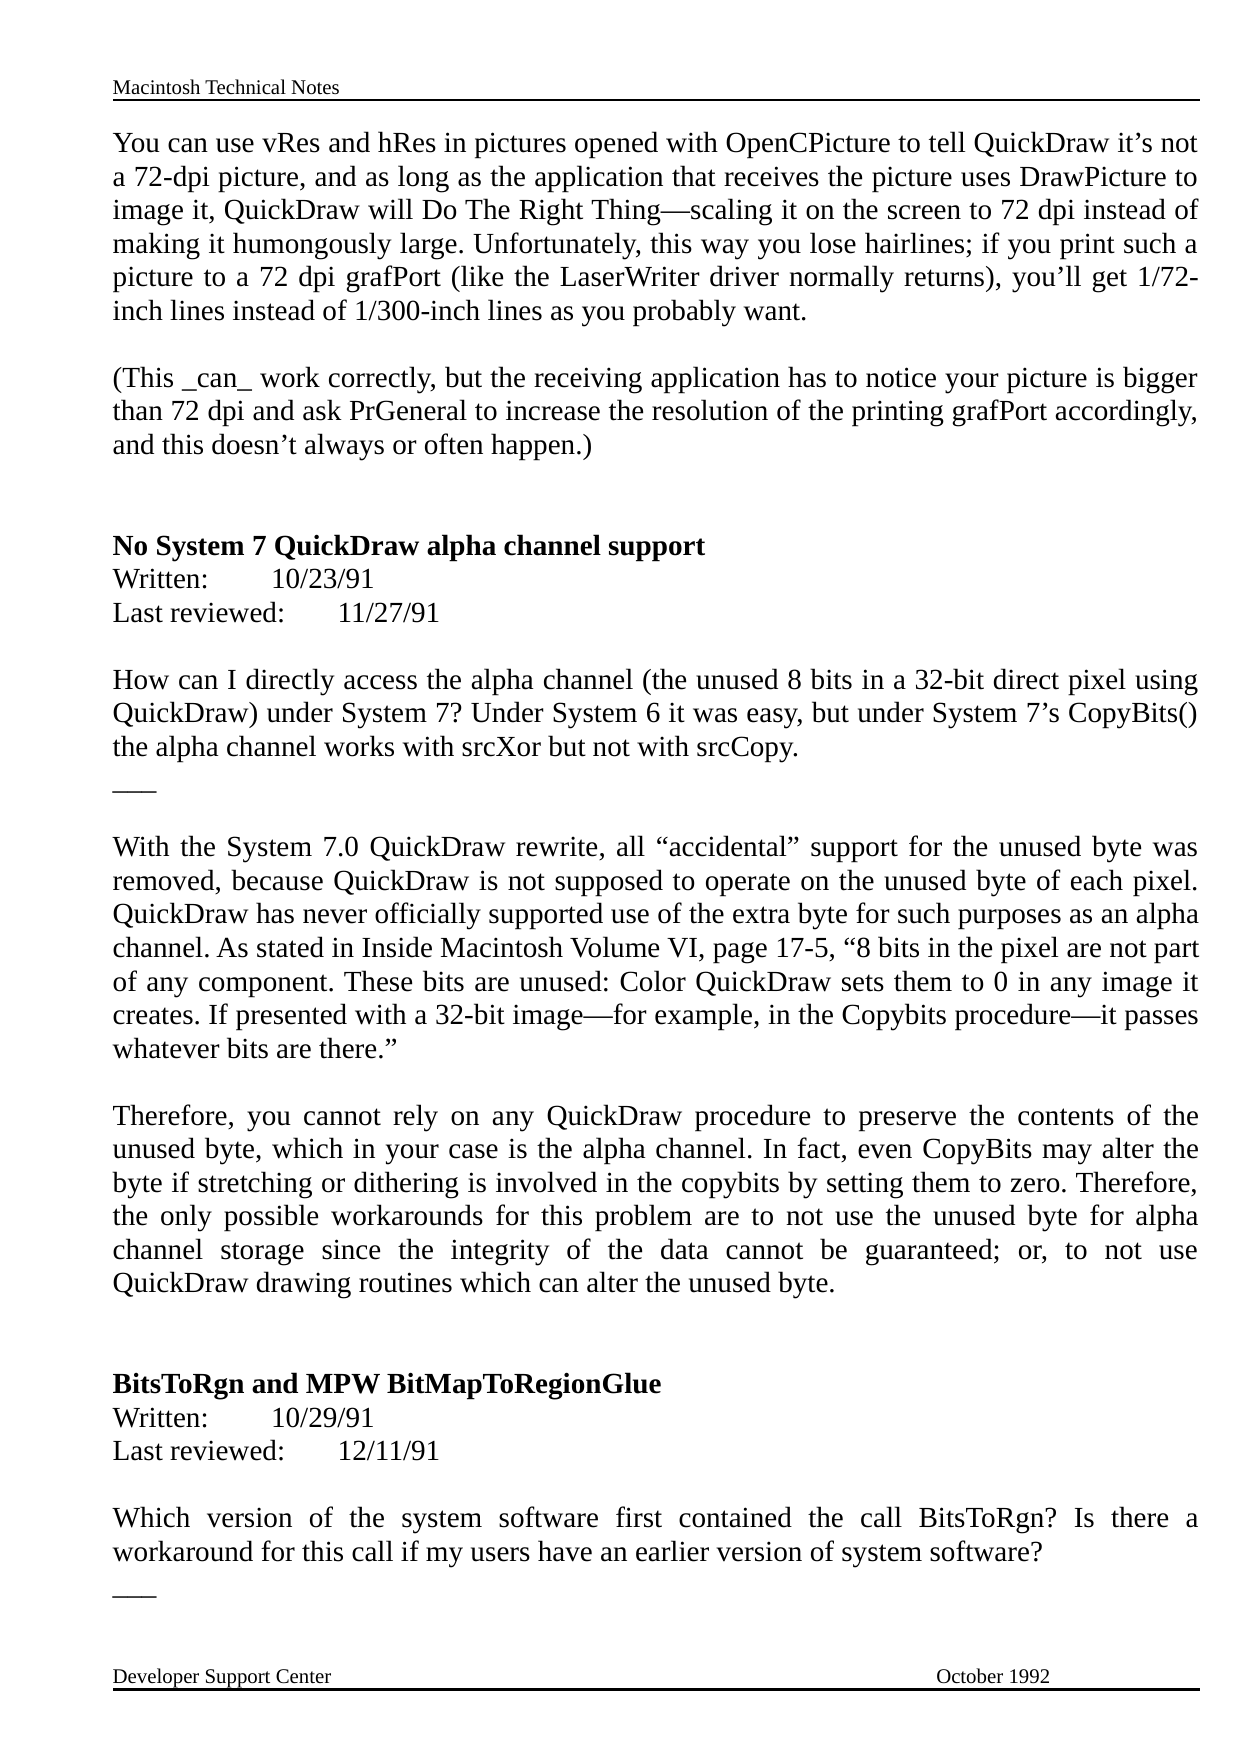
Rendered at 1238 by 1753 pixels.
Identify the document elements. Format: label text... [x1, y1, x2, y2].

text Written: 10/29/91 [112, 1400, 1200, 1433]
text With the System 7.0 QuickDraw rewrite, all “accidental” support for the unused byte was removed, because QuickDraw is not supposed to operate on the unused byte of each pixel. QuickDraw has never officially supported use of the extra byte for such purposes as an alpha channel. As stated in Inside Macintosh Volume VI, page 17-5, “8 bits in the pixel are not part of any component. These bits are unused: Color QuickDraw sets them to 0 in any image it creates. If presented with a 32-bit image—for example, in the Copybits procedure—it passes whatever bits are there.” [112, 829, 1200, 1064]
text Last reviewed: 11/27/91 [112, 595, 1200, 628]
text Which version of the system software first contained the call BitsToRgn? Is there a workaround for this call if my users have an earlier version of system software? [112, 1500, 1200, 1567]
text Last reviewed: 12/11/91 [112, 1433, 1200, 1467]
text Therefore, you cannot rely on any QuickDraw procedure to preserve the contents of the unused byte, which in your case is the alpha channel. In fact, even CopyBits may alter the byte if stretching or dithering is involved in the copybits by setting them to zero. Therefore, the only possible workarounds for this problem are to not use the unused byte for alpha channel storage since the integrity of the data cannot be guaranteed; or, to not use QuickDraw drawing routines which can alter the unused byte. [112, 1098, 1200, 1299]
text ___ [112, 1567, 1200, 1601]
text ___ [112, 762, 1200, 796]
text How can I directly access the alpha channel (the unused 8 bits in a 32-bit direct pixel using QuickDraw) under System 7? Under System 6 it was easy, but under System 7’s CopyBits() the alpha channel works with srcXor but not with srcCopy. [112, 662, 1200, 762]
text No System 7 QuickDraw alpha channel support [112, 528, 1200, 561]
text BitsToRgn and MPW BitMapToRegionGlue [112, 1366, 1200, 1400]
text Written: 10/23/91 [112, 561, 1200, 595]
text (This _can_ work correctly, but the receiving application has to notice your picture is bigger than 72 dpi and ask PrGeneral to increase the resolution of the printing grafPort accordingly, and this doesn’t always or often happen.) [112, 360, 1200, 461]
text You can use vRes and hRes in pictures opened with OpenCPicture to tell QuickDraw it’s not a 72-dpi picture, and as long as the application that receives the picture uses DrawPicture to image it, QuickDraw will Do The Right Thing—scaling it on the screen to 72 dpi instead of making it humongously large. Unfortunately, this way you lose hairlines; if you print such a picture to a 72 dpi grafPort (like the LaserWriter driver normally returns), you’ll get 1/72-inch lines instead of 1/300-inch lines as you probably want. [112, 125, 1200, 326]
